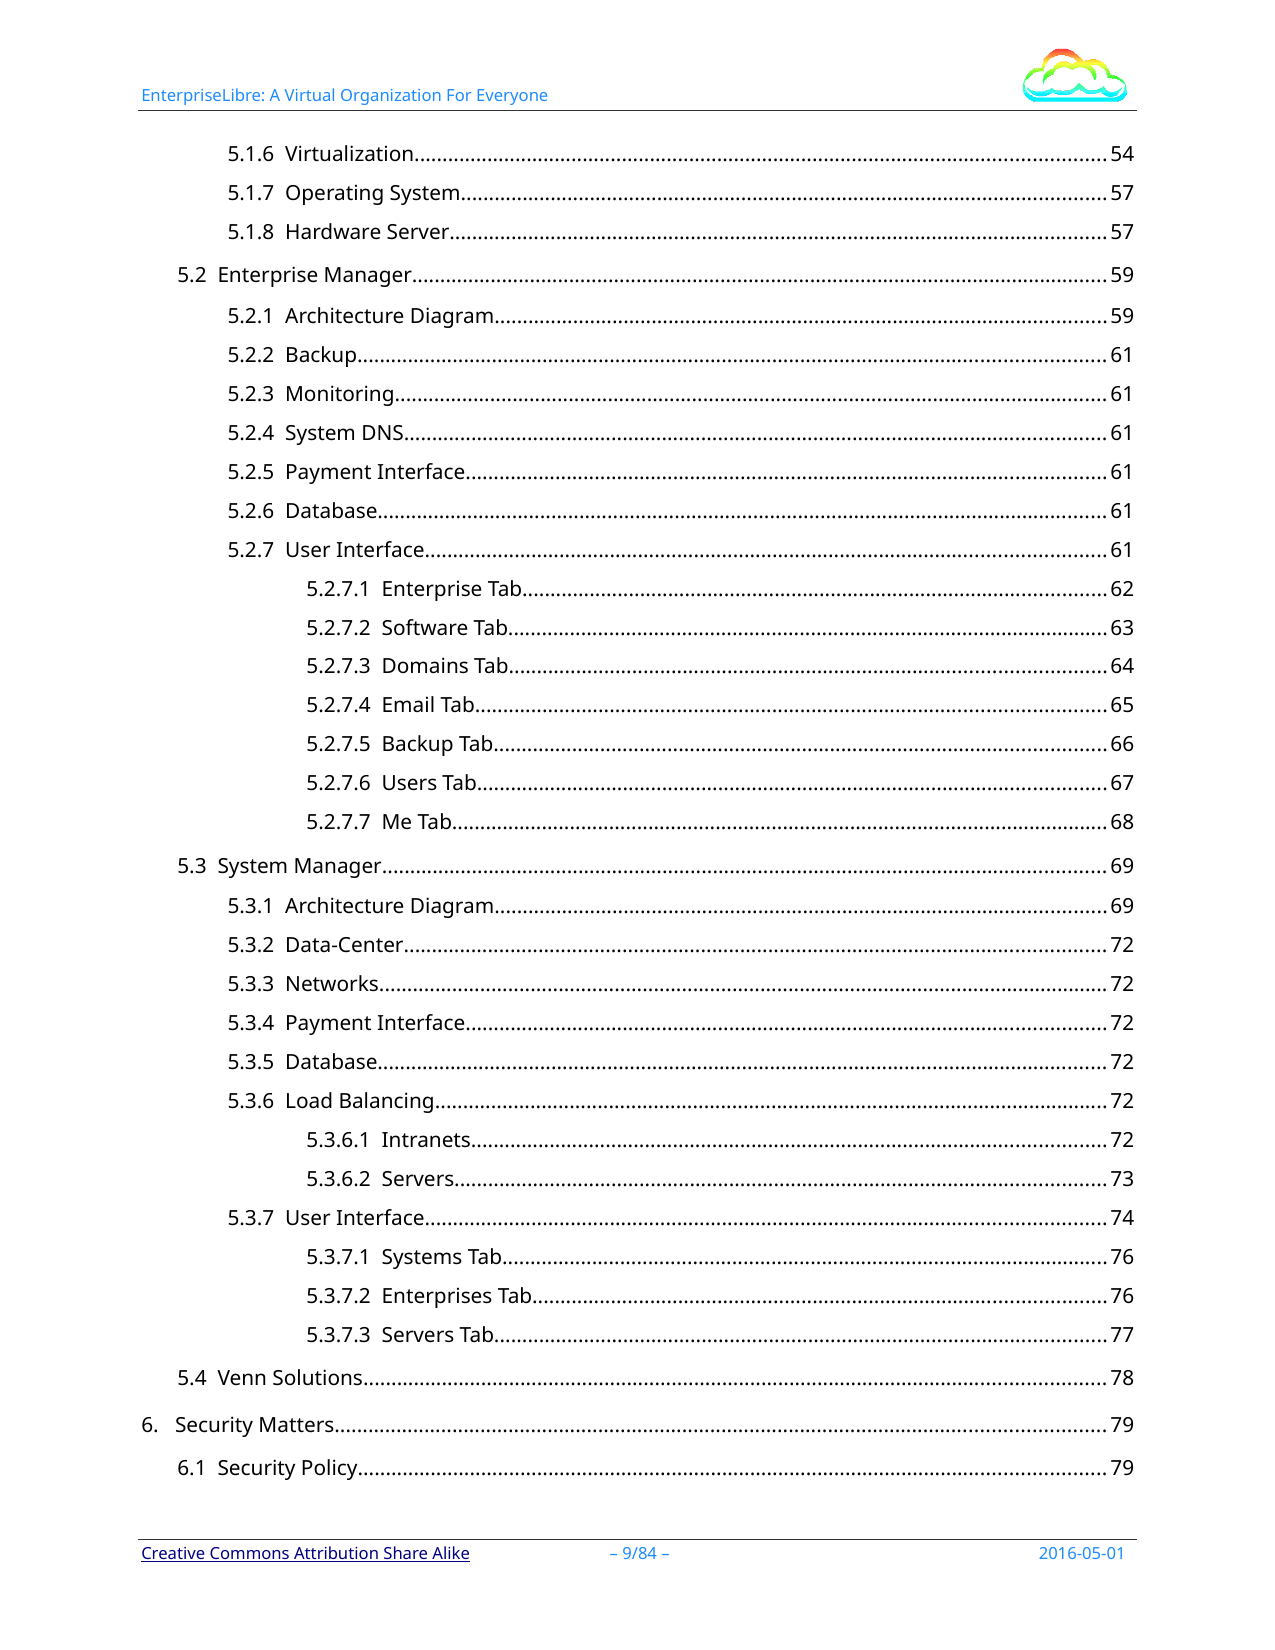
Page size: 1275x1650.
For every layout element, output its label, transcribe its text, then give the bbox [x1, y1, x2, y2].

subtitle 5.2.6 Database 61 [227, 496, 1134, 524]
subtitle 5.2.7.6 Users Tab 67 [301, 768, 1134, 797]
subtitle 5.1.8 Hardware Server 57 [227, 217, 1134, 246]
subtitle 5.4 Venn Solutions 78 [177, 1363, 1134, 1392]
subtitle 5.1.7 Operating System 57 [227, 178, 1134, 207]
subtitle 5.2.3 Monitoring 61 [227, 379, 1134, 407]
subtitle 5.2.4 System DNS 61 [227, 418, 1134, 446]
subtitle 5.2.7.5 Backup Tab 66 [301, 729, 1134, 758]
picture [1022, 47, 1128, 102]
subtitle 5.2.7.4 Email Tab 65 [301, 691, 1134, 719]
subtitle 5.2.1 Architecture Diagram 59 [227, 301, 1134, 329]
subtitle 5.2.7.1 Enterprise Tab 62 [301, 574, 1134, 602]
subtitle 5.3.7.1 Systems Tab 76 [301, 1242, 1134, 1270]
subtitle 5.2.7 User Interface 61 [227, 535, 1134, 563]
subtitle 5.3.6.2 Servers 73 [301, 1164, 1134, 1192]
subtitle 5.3.2 Data-Center 72 [227, 930, 1134, 959]
subtitle 5.3.3 Networks 72 [227, 969, 1134, 998]
subtitle 5.3.6.1 Intranets 72 [301, 1125, 1134, 1153]
subtitle 5.3.7.3 Servers Tab 77 [301, 1320, 1134, 1348]
subtitle 5.2.2 Backup 61 [227, 340, 1134, 368]
subtitle 5.3.1 Architecture Diagram 69 [227, 891, 1134, 920]
subtitle 5.2.7.2 Software Tab 63 [301, 613, 1134, 641]
subtitle 5.3.7 User Interface 74 [227, 1203, 1134, 1231]
subtitle 5.2.7.3 Domains Tab 64 [301, 652, 1134, 680]
subtitle 5.3.6 Load Balancing 72 [227, 1086, 1134, 1114]
subtitle 6. Security Matters 79 [141, 1410, 1134, 1438]
subtitle 5.3.4 Payment Interface 72 [227, 1008, 1134, 1037]
subtitle 5.3.5 Database 72 [227, 1047, 1134, 1076]
subtitle 5.1.6 Virtualization 54 [227, 139, 1134, 168]
subtitle 6.1 Security Policy 79 [177, 1453, 1134, 1482]
subtitle 5.2.7.7 Me Tab 68 [301, 807, 1134, 836]
subtitle 5.3.7.2 Enterprises Tab 76 [301, 1281, 1134, 1309]
subtitle 5.2 Enterprise Manager 59 [177, 261, 1134, 289]
subtitle 5.2.5 Payment Interface 61 [227, 457, 1134, 485]
subtitle 5.3 System Manager 69 [177, 851, 1134, 879]
